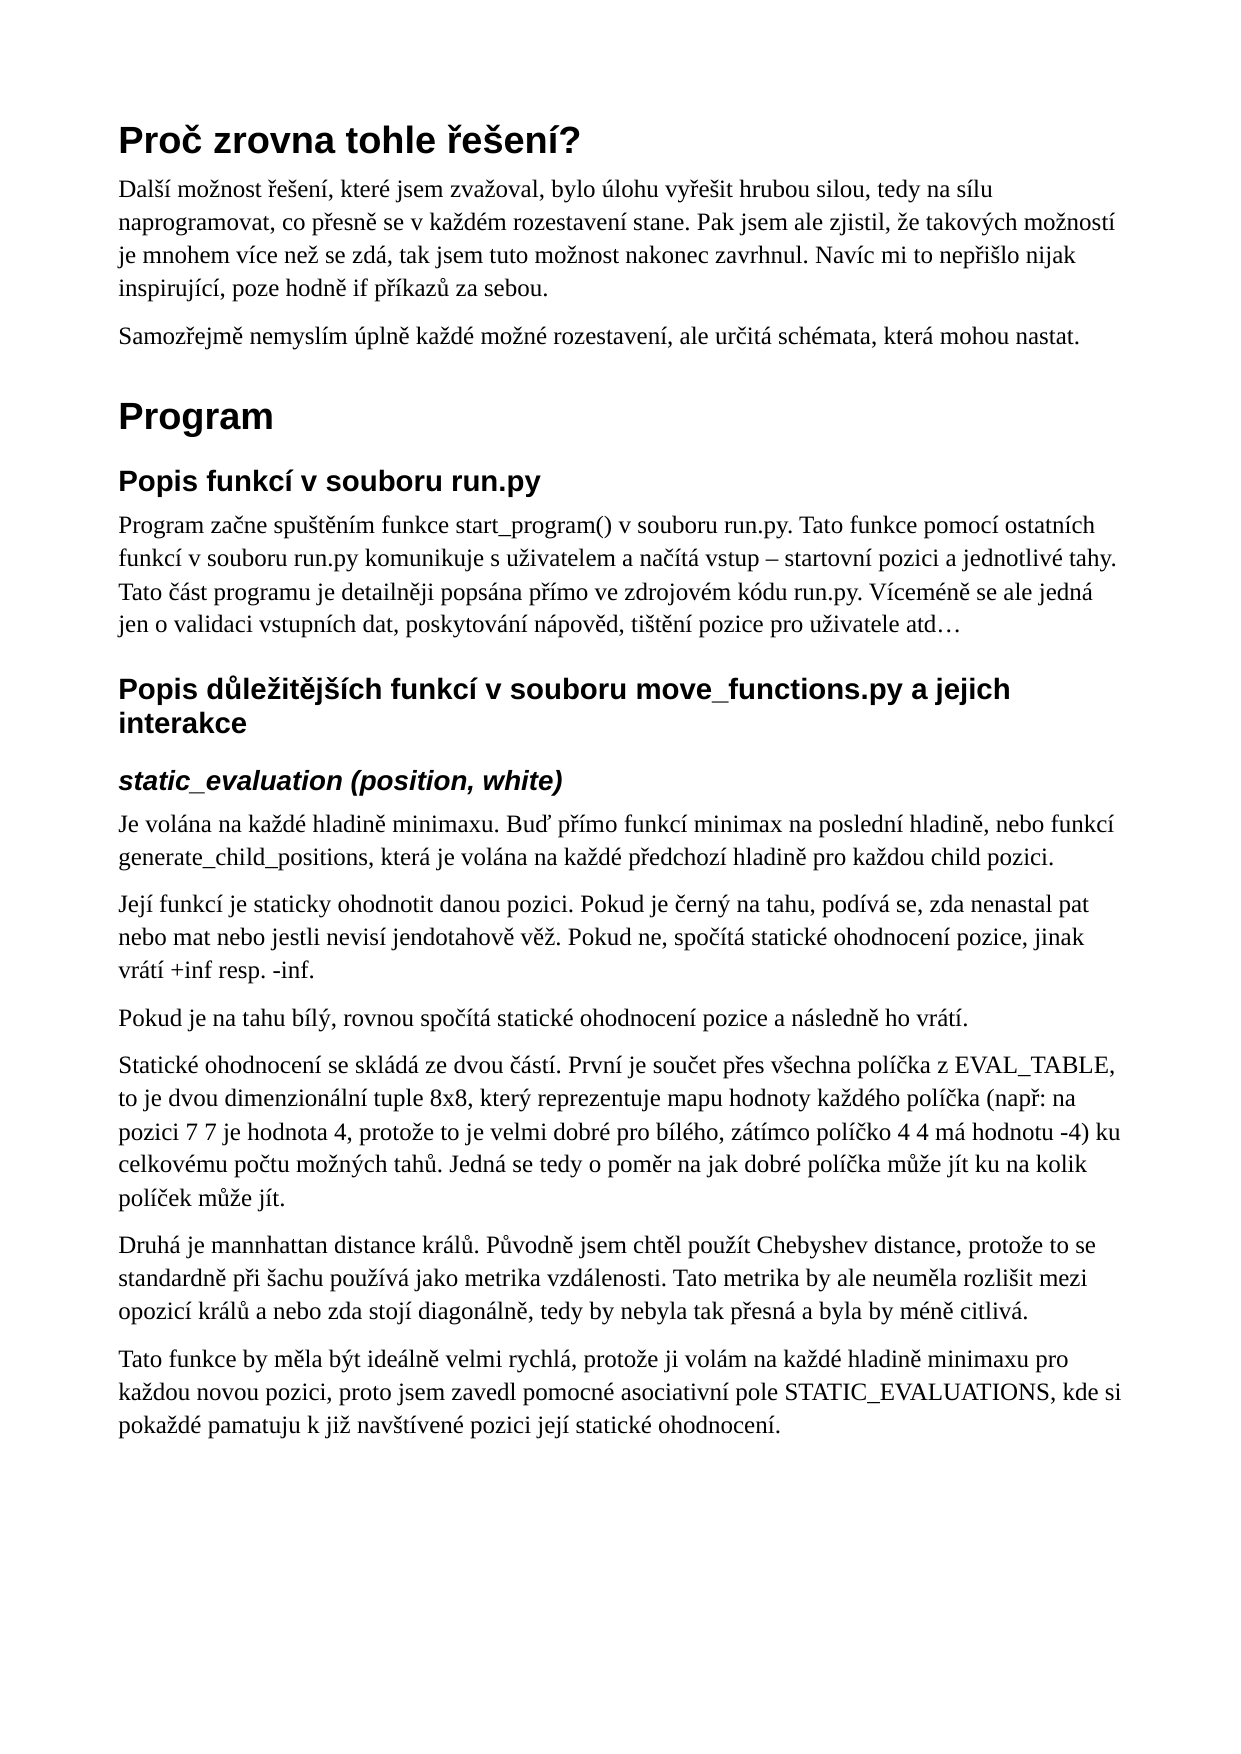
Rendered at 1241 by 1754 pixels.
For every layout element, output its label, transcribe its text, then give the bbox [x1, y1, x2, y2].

subtitle Popis funkcí v souboru run.py [118, 464, 1122, 498]
text Tato funkce by měla být ideálně velmi rychlá, protože ji volám na každé hladině minimaxu pro každou novou pozici, proto jsem zavedl pomocné asociativní pole STATIC_EVALUATIONS, kde si pokaždé pamatuju k již navštívené pozici její statické ohodnocení. [118, 1344, 1122, 1439]
text Program začne spuštěním funkce start_program() v souboru run.py. Tato funkce pomocí ostatních funkcí v souboru run.py komunikuje s uživatelem a načítá vstup – startovní pozici a jednotlivé tahy. Tato část programu je detailněji popsána přímo ve zdrojovém kódu run.py. Víceméně se ale jedná jen o validaci vstupních dat, poskytování nápověd, tištění pozice pro uživatele atd… [118, 511, 1122, 638]
text Statické ohodnocení se skládá ze dvou částí. První je součet přes všechna políčka z EVAL_TABLE, to je dvou dimenzionální tuple 8x8, který reprezentuje mapu hodnoty každého políčka (např: na pozici 7 7 je hodnota 4, protože to je velmi dobré pro bílého, zátímco políčko 4 4 má hodnotu -4) ku celkovému počtu možných tahů. Jedná se tedy o poměr na jak dobré políčka může jít ku na kolik políček může jít. [118, 1051, 1122, 1211]
text Její funkcí je staticky ohodnotit danou pozici. Pokud je černý na tahu, podívá se, zda nenastal pat nebo mat nebo jestli nevisí jendotahově věž. Pokud ne, spočítá statické ohodnocení pozice, jinak vrátí +inf resp. -inf. [118, 889, 1122, 984]
subtitle Program [118, 393, 1122, 437]
subtitle Popis důležitějších funkcí v souboru move_functions.py a jejich interakce [118, 672, 1122, 739]
text Druhá je mannhattan distance králů. Původně jsem chtěl použít Chebyshev distance, protože to se standardně při šachu používá jako metrika vzdálenosti. Tato metrika by ale neuměla rozlišit mezi opozicí králů a nebo zda stojí diagonálně, tedy by nebyla tak přesná a byla by méně citlivá. [118, 1230, 1122, 1325]
subtitle Proč zrovna tohle řešení? [118, 118, 1122, 162]
text Samozřejmě nemyslím úplně každé možné rozestavení, ale určitá schémata, která mohou nastat. [118, 321, 1122, 350]
text Další možnost řešení, které jsem zvažoval, bylo úlohu vyřešit hrubou silou, tedy na sílu naprogramovat, co přesně se v každém rozestavení stane. Pak jsem ale zjistil, že takových možností je mnohem více než se zdá, tak jsem tuto možnost nakonec zavrhnul. Navíc mi to nepřišlo nijak inspirující, poze hodně if příkazů za sebou. [118, 174, 1122, 302]
text Pokud je na tahu bílý, rovnou spočítá statické ohodnocení pozice a následně ho vrátí. [118, 1003, 1122, 1032]
subtitle static_evaluation (position, white) [118, 764, 1122, 796]
text Je volána na každé hladině minimaxu. Buď přímo funkcí minimax na poslední hladině, nebo funkcí generate_child_positions, která je volána na každé předchozí hladině pro každou child pozici. [118, 809, 1122, 870]
